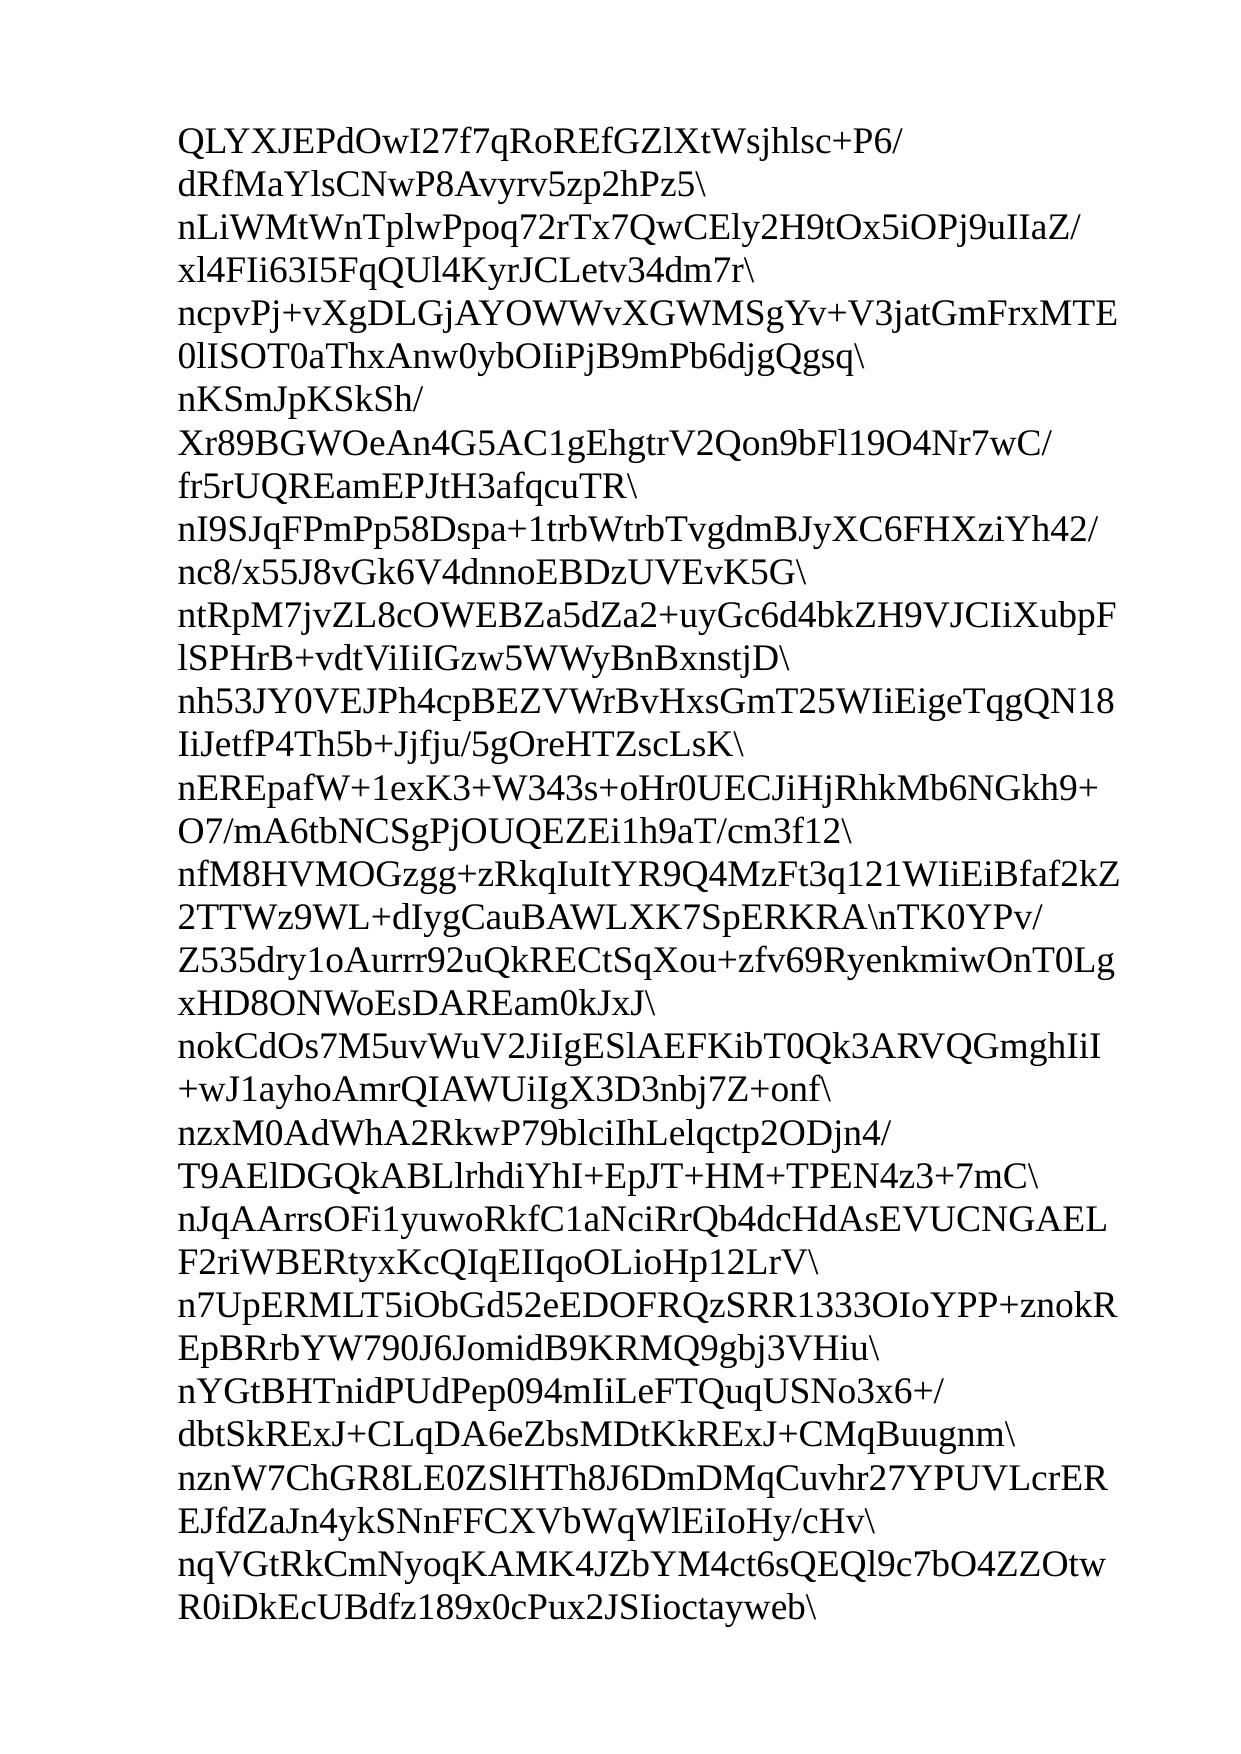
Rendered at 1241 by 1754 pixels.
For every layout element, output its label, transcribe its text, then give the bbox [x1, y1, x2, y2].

list QLYXJEPdOwI27f7qRoREfGZlXtWsjhlsc+P6/dRfMaYlsCNwP8Avyrv5zp2hPz5\nLiWMtWnTplwPpoq72rTx7QwCEly2H9tOx5iOPj9uIIaZ/xl4FIi63I5FqQUl4KyrJCLetv34dm7r\ncpvPj+vXgDLGjAYOWWvXGWMSgYv+V3jatGmFrxMTE0lISOT0aThxAnw0ybOIiPjB9mPb6djgQgsq\nKSmJpKSkSh/Xr89BGWOeAn4G5AC1gEhgtrV2Qon9bFl19O4Nr7wC/fr5rUQREamEPJtH3afqcuTR\nI9SJqFPmPp58Dspa+1trbWtrbTvgdmBJyXC6FHXziYh42/nc8/x55J8vGk6V4dnnoEBDzUVEvK5G\ntRpM7jvZL8cOWEBZa5dZa2+uyGc6d4bkZH9VJCIiXubpFlSPHrB+vdtViIiIGzw5WWyBnBxnstjD\nh53JY0VEJPh4cpBEZVWrBvHxsGmT25WIiEigeTqgQN18IiJetfP4Th5b+Jjfju/5gOreHTZscLsK\nEREpafW+1exK3+W343s+oHr0UECJiHjRhkMb6NGkh9+O7/mA6tbNCSgPjOUQEZEi1h9aT/cm3f12\nfM8HVMOGzgg+zRkqIuItYR9Q4MzFt3q121WIiEiBfaf2kZ2TTWz9WL+dIygCauBAWLXK7SpERKRA\nTK0YPv/Z535dry1oAurrr92uQkRECtSqXou+zfv69RyenkmiwOnT0LgxHD8ONWoEsDAREam0kJxJ\nokCdOs7M5uvWuV2JiIgESlAEFKibT0Qk3ARVQGmghIiI+wJ1ayhoAmrQIAWUiIgX3D3nbj7Z+onf\nzxM0AdWhA2RkwP79blciIhLelqctp2ODjn4/T9AElDGQkABLlrhdiYhI+EpJT+HM+TPEN4z3+7mC\nJqAArrsOFi1yuwoRkfC1aNciRrQb4dcHdAsEVUCNGAELF2riWBERtyxKcQIqEIIqoOLioHp12LrV\n7UpERMLT5iObGd52eEDOFRQzSRR1333OIoYPP+znokREpBRrbYW790J6JomidB9KRMQ9gbj3VHiu\nYGtBHTnidPUdPep094mIiLeFTQuqUSNo3x6+/dbtSkRExJ+CLqDA6eZbsMDtKkRExJ+CMqBuugnm\nznW7ChGR8LE0ZSlHTh8J6DmDMqCuvhr27YPUVLcrEREJfdZaJn4ykSNnFFCXVbWqWlEiIoHy/cHv\nqVGtRkCmNyoqKAMK4JZbYM4ct6sQEQl9c7bO4ZZOtwR0iDkEcUBdfz189x0cPux2JSIioctayweb\ [177, 118, 1122, 1627]
